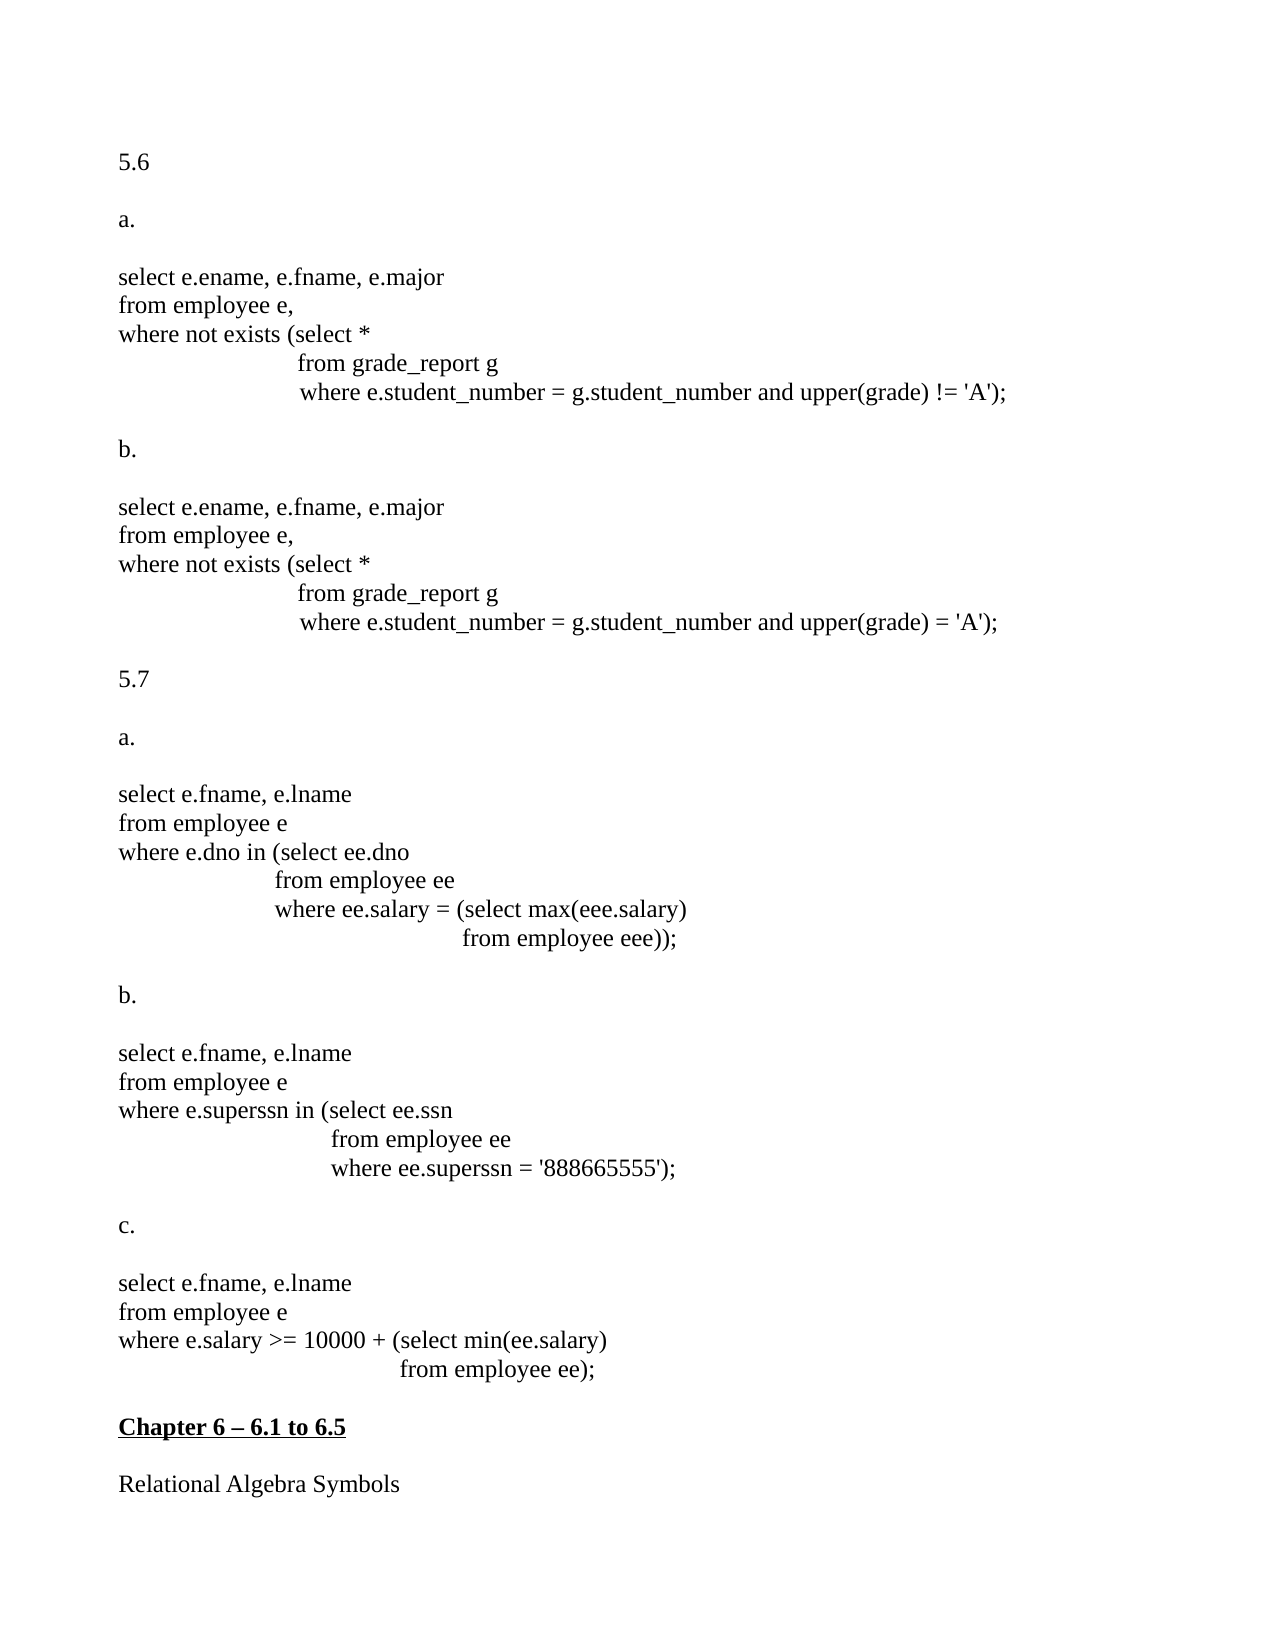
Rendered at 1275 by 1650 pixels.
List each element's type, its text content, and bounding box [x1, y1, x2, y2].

text where e.student_number = g.student_number and upper(grade) != 'A'); [118, 377, 1157, 406]
text from grade_report g [118, 348, 1157, 377]
text b. [118, 434, 1157, 463]
text from employee e, [118, 521, 1157, 549]
text from employee e [118, 1067, 1157, 1096]
text select e.fname, e.lname [118, 1268, 1157, 1297]
text select e.fname, e.lname [118, 1038, 1157, 1067]
text a. [118, 722, 1157, 751]
text where ee.salary = (select max(eee.salary) [118, 894, 1157, 923]
text select e.fname, e.lname [118, 779, 1157, 808]
text Chapter 6 – 6.1 to 6.5 [118, 1412, 1157, 1441]
text from employee ee [118, 1124, 1157, 1153]
text from grade_report g [118, 578, 1157, 607]
text where not exists (select * [118, 549, 1157, 578]
text where not exists (select * [118, 319, 1157, 348]
text from employee ee); [118, 1354, 1157, 1383]
text where e.student_number = g.student_number and upper(grade) = 'A'); [118, 607, 1157, 636]
text where e.superssn in (select ee.ssn [118, 1096, 1157, 1124]
text 5.7 [118, 664, 1157, 693]
text from employee ee [118, 866, 1157, 894]
text c. [118, 1211, 1157, 1239]
text where e.salary >= 10000 + (select min(ee.salary) [118, 1326, 1157, 1354]
text from employee eee)); [118, 923, 1157, 952]
text select e.ename, e.fname, e.major [118, 492, 1157, 521]
text from employee e [118, 1297, 1157, 1326]
text 5.6 [118, 147, 1157, 176]
text Relational Algebra Symbols [118, 1469, 1157, 1498]
text where ee.superssn = '888665555'); [118, 1153, 1157, 1182]
text from employee e [118, 808, 1157, 837]
text a. [118, 204, 1157, 233]
text from employee e, [118, 291, 1157, 319]
text b. [118, 981, 1157, 1009]
text select e.ename, e.fname, e.major [118, 262, 1157, 291]
text where e.dno in (select ee.dno [118, 837, 1157, 866]
